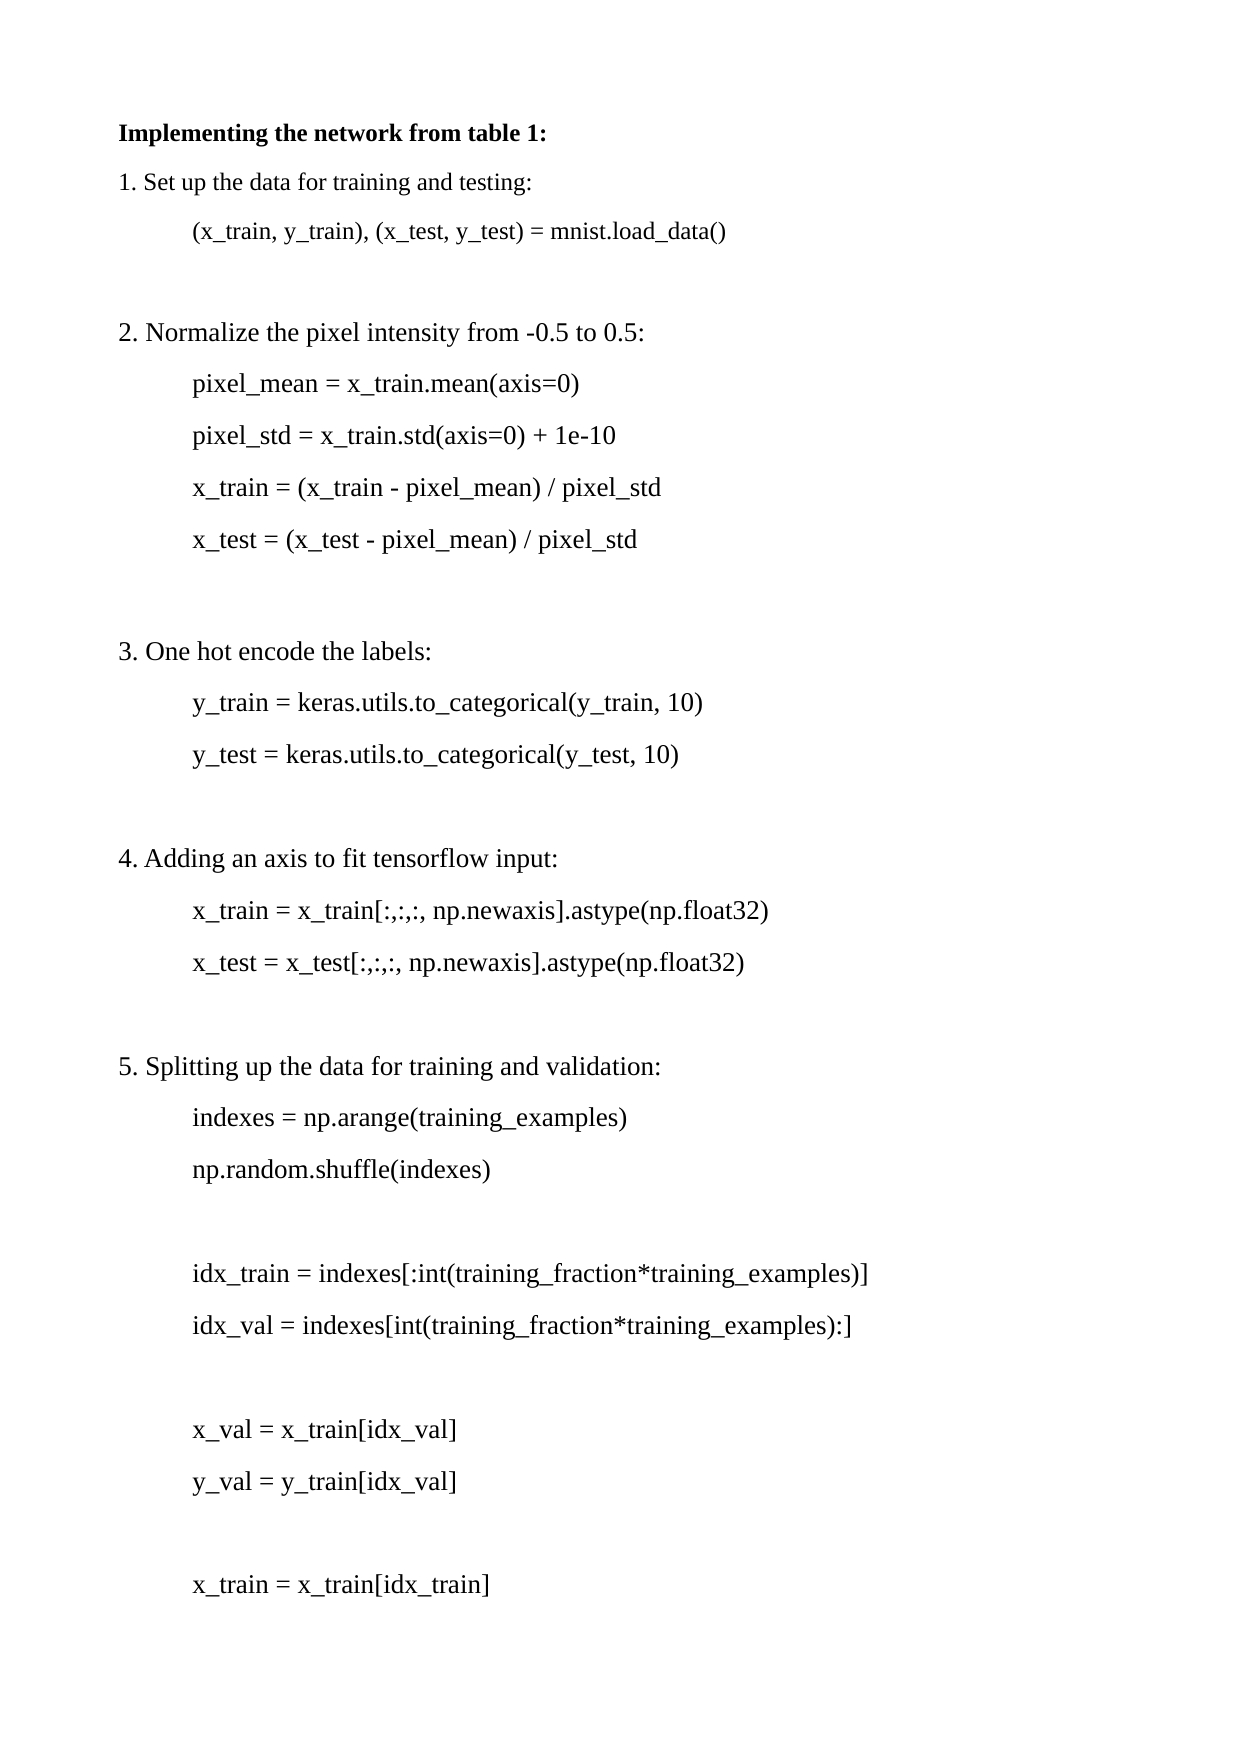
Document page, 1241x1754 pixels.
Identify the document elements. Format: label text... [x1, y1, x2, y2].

text np.random.shuffle(indexes) [118, 1153, 1122, 1184]
text x_test = (x_test - pixel_mean) / pixel_std [118, 523, 1122, 554]
text x_val = x_train[idx_val] [118, 1413, 1122, 1444]
text x_train = (x_train - pixel_mean) / pixel_std [118, 471, 1122, 502]
text y_val = y_train[idx_val] [118, 1464, 1122, 1496]
text x_train = x_train[:,:,:, np.newaxis].astype(np.float32) [118, 894, 1122, 925]
text 2. Normalize the pixel intensity from -0.5 to 0.5: [118, 316, 1122, 347]
text indexes = np.arange(training_examples) [118, 1101, 1122, 1133]
text 1. Set up the data for training and testing: [118, 167, 1122, 196]
text idx_train = indexes[:int(training_fraction*training_examples)] [118, 1257, 1122, 1288]
text 3. One hot encode the labels: [118, 634, 1122, 666]
text y_test = keras.utils.to_categorical(y_test, 10) [118, 738, 1122, 769]
text x_test = x_test[:,:,:, np.newaxis].astype(np.float32) [118, 946, 1122, 977]
text 4. Adding an axis to fit tensorflow input: [118, 842, 1122, 873]
text idx_val = indexes[int(training_fraction*training_examples):] [118, 1309, 1122, 1340]
text pixel_std = x_train.std(axis=0) + 1e-10 [118, 419, 1122, 451]
text pixel_mean = x_train.mean(axis=0) [118, 367, 1122, 399]
text y_train = keras.utils.to_categorical(y_train, 10) [118, 686, 1122, 718]
text x_train = x_train[idx_train] [118, 1568, 1122, 1599]
text Implementing the network from table 1: [118, 118, 1122, 147]
text 5. Splitting up the data for training and validation: [118, 1049, 1122, 1081]
text (x_train, y_train), (x_test, y_test) = mnist.load_data() [118, 216, 1122, 245]
